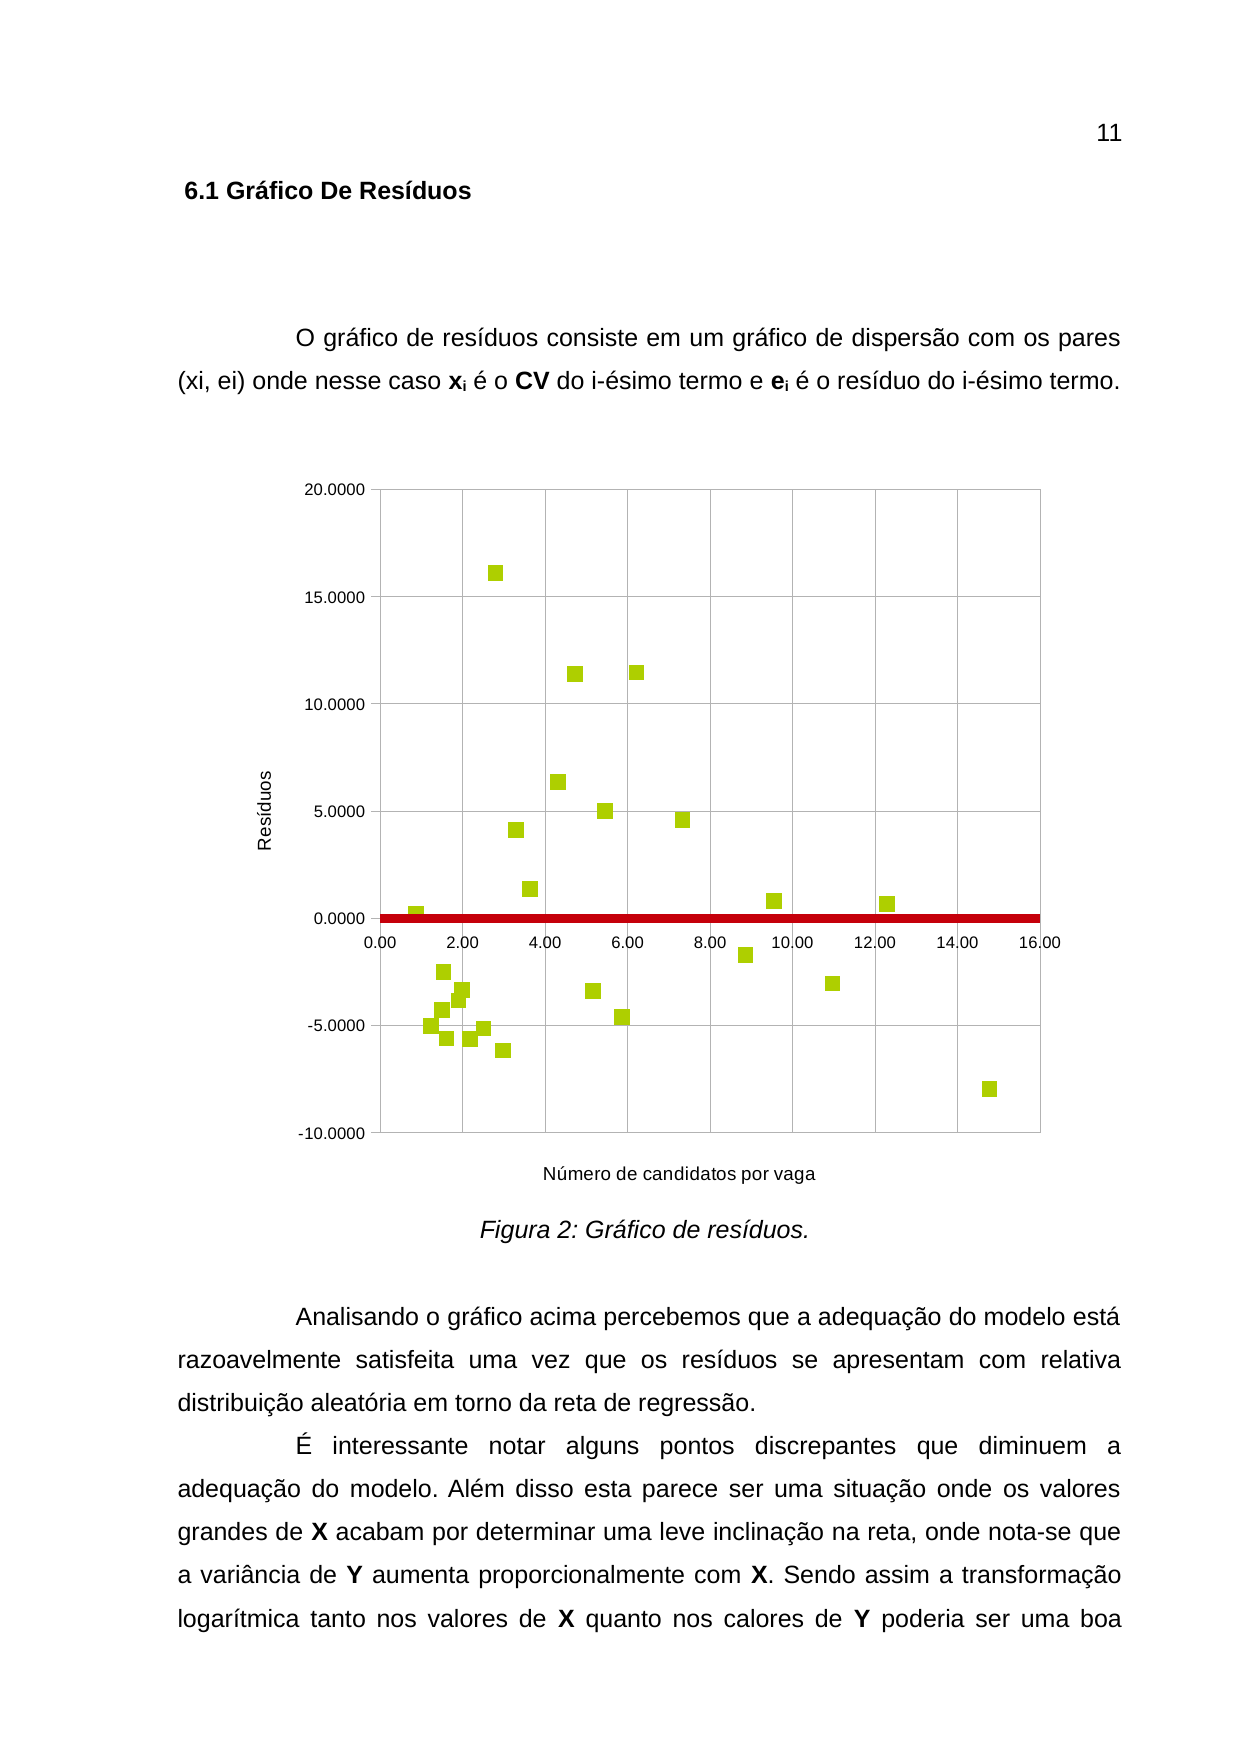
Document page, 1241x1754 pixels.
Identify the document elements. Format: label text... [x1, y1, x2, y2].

text Analisando o gráfico acima percebemos que a adequação do modelo está razoavelmente satisfeita uma vez que os resíduos se apresentam com relativa distribuição aleatória em torno da reta de regressão. [177, 1302, 1122, 1417]
text O gráfico de resíduos consiste em um gráfico de dispersão com os pares (xi, ei) onde nesse caso xi é o CV do i-ésimo termo e ei é o resíduo do i-ésimo termo. [177, 323, 1122, 395]
text É interessante notar alguns pontos discrepantes que diminuem a adequação do modelo. Além disso esta parece ser uma situação onde os valores grandes de X acabam por determinar uma leve inclinação na reta, onde nota-se que a variância de Y aumenta proporcionalmente com X. Sendo assim a transformação logarítmica tanto nos valores de X quanto nos calores de Y poderia ser uma boa [177, 1431, 1122, 1632]
text Figura 2: Gráfico de resíduos. [221, 1216, 1078, 1244]
list Gráfico De Resíduos [177, 176, 1122, 205]
